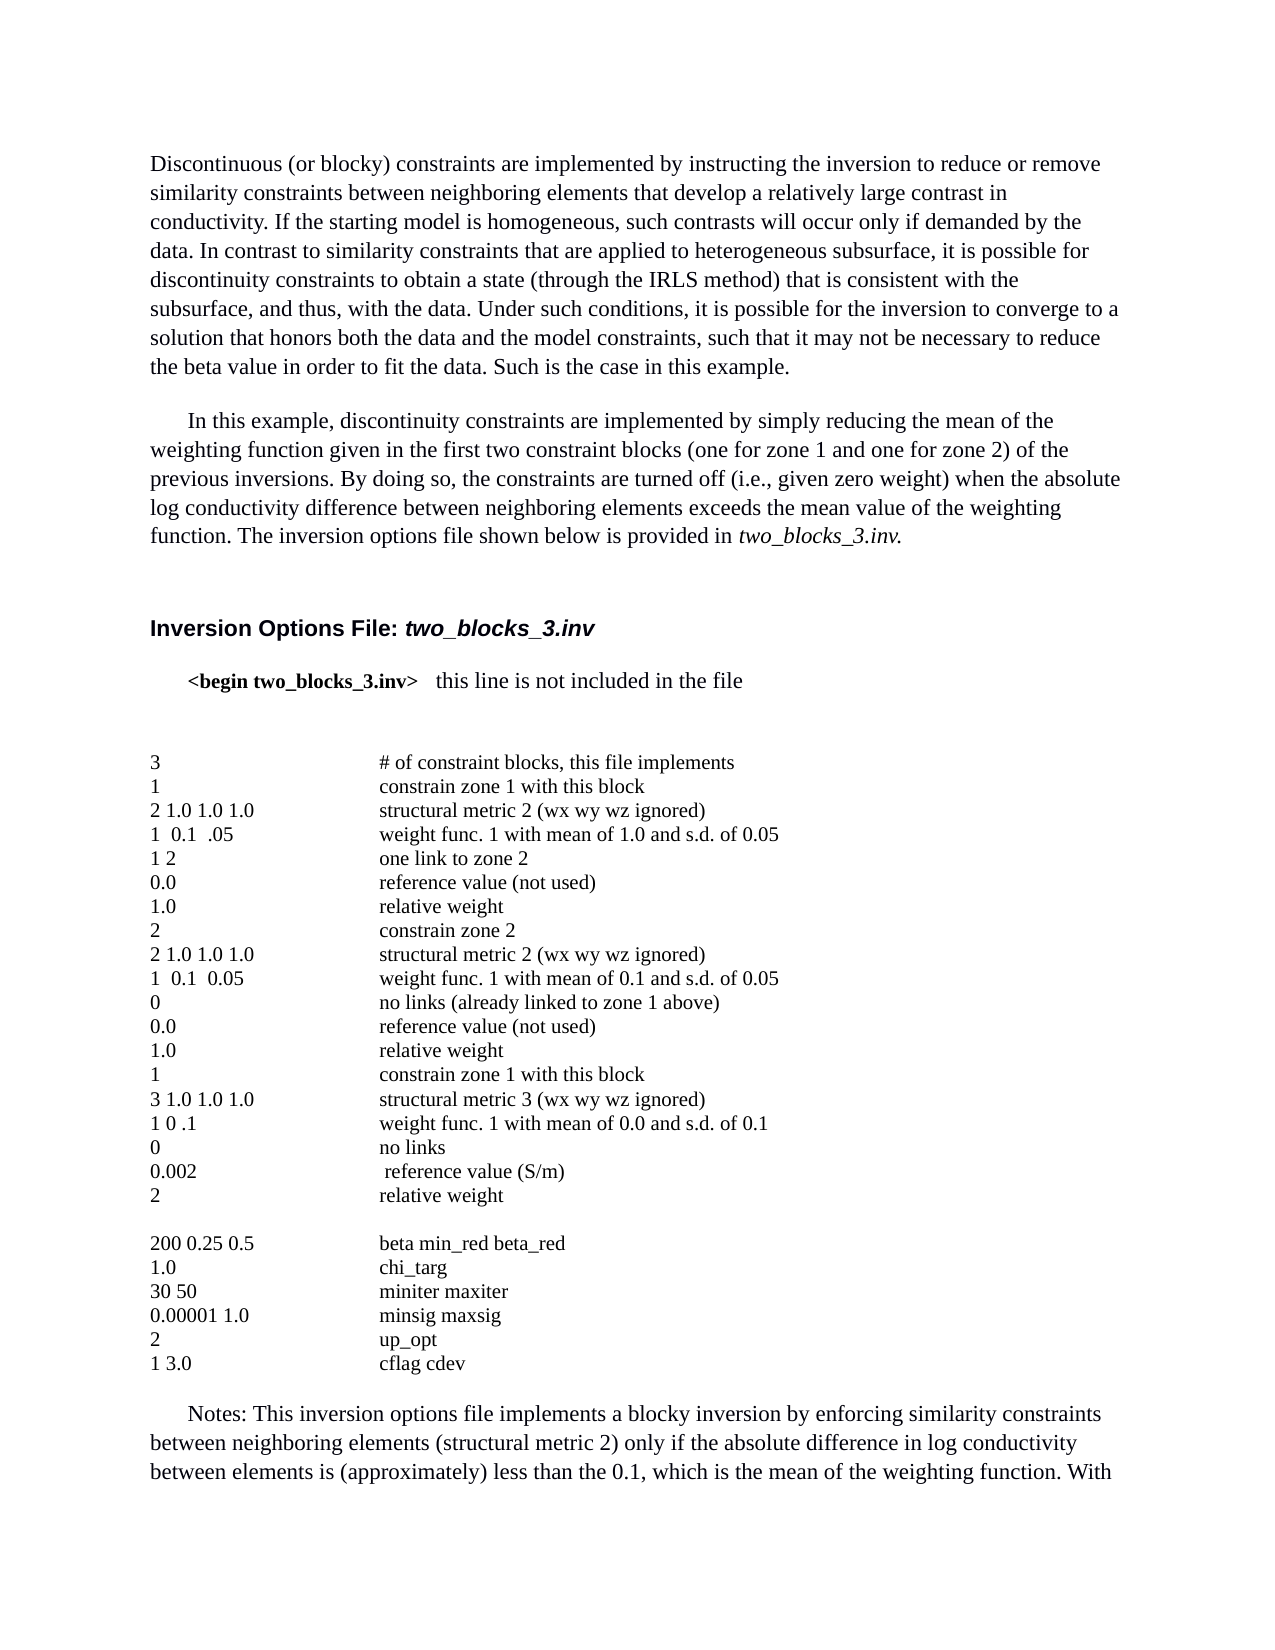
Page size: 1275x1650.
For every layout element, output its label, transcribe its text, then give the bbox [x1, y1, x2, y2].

text In this example, discontinuity constraints are implemented by simply reducing the mean of the weighting function given in the first two constraint blocks (one for zone 1 and one for zone 2) of the previous inversions. By doing so, the constraints are turned off (i.e., given zero weight) when the absolute log conductivity difference between neighboring elements exceeds the mean value of the weighting function. The inversion options file shown below is provided in two_blocks_3.inv. [150, 407, 1125, 549]
text Discontinuous (or blocky) constraints are implemented by instructing the inversion to reduce or remove similarity constraints between neighboring elements that develop a relatively large contrast in conductivity. If the starting model is homogeneous, such contrasts will occur only if demanded by the data. In contrast to similarity constraints that are applied to heterogeneous subsurface, it is possible for discontinuity constraints to obtain a state (through the IRLS method) that is consistent with the subsurface, and thus, with the data. Under such conditions, it is possible for the inversion to converge to a solution that honors both the data and the model constraints, such that it may not be necessary to reduce the beta value in order to fit the data. Such is the case in this example. [150, 150, 1125, 379]
text 2 constrain zone 2 2 1.0 1.0 1.0 structural metric 2 (wx wy wz ignored) 1 0.1 0.05 weight func. 1 with mean of 0.1 and s.d. of 0.05 0 no links (already linked to zone 1 above) 0.0 reference value (not used) 1.0 relative weight [150, 918, 1125, 1062]
text Notes: This inversion options file implements a blocky inversion by enforcing similarity constraints between neighboring elements (structural metric 2) only if the absolute difference in log conductivity between elements is (approximately) less than the 0.1, which is the mean of the weighting function. With [150, 1400, 1125, 1484]
text 3 # of constraint blocks, this file implements [150, 749, 1125, 774]
text 1 constrain zone 1 with this block 2 1.0 1.0 1.0 structural metric 2 (wx wy wz ignored) 1 0.1 .05 weight func. 1 with mean of 1.0 and s.d. of 0.05 1 2 one link to zone 2 0.0 reference value (not used) 1.0 relative weight [150, 774, 1125, 918]
subtitle Inversion Options File: two_blocks_3.inv [150, 615, 1125, 642]
text <begin two_blocks_3.inv> this line is not included in the file [150, 667, 1125, 693]
text 1 constrain zone 1 with this block 3 1.0 1.0 1.0 structural metric 3 (wx wy wz ignored) 1 0 .1 weight func. 1 with mean of 0.0 and s.d. of 0.1 0 no links 0.002 reference value (S/m) 2 relative weight [150, 1062, 1125, 1207]
text 200 0.25 0.5 beta min_red beta_red 1.0 chi_targ 30 50 miniter maxiter 0.00001 1.0 minsig maxsig 2 up_opt 1 3.0 cflag cdev [150, 1207, 1125, 1375]
